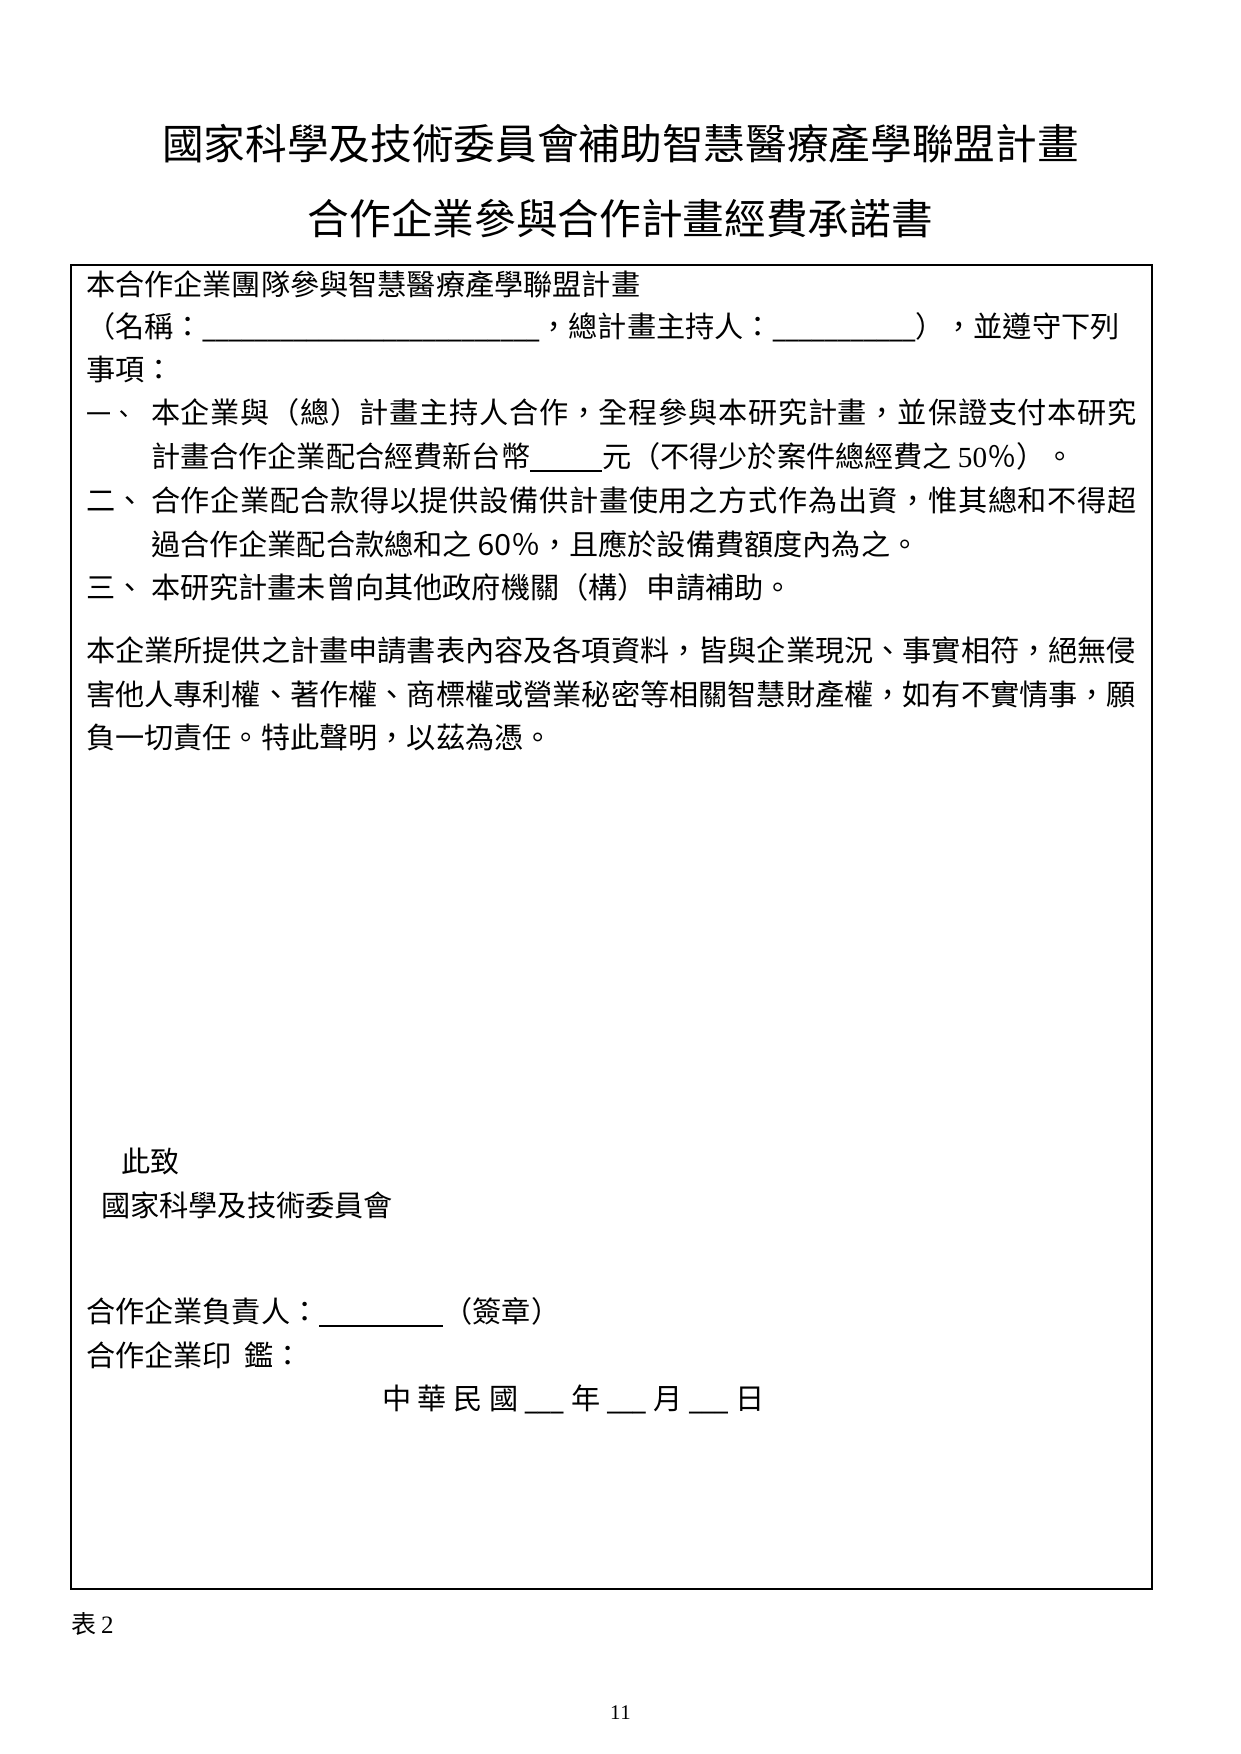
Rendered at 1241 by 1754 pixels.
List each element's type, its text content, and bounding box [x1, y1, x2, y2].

list 本企業與（總）計畫主持人合作，全程參與本研究計畫，並保證支付本研究計畫合作企業配合經費新台幣 元（不得少於案件總經費之50％）。 [86, 389, 1137, 476]
text 表2 [71, 1604, 1169, 1642]
subtitle 合作企業參與合作計畫經費承諾書 [71, 179, 1169, 254]
text 國家科學及技術委員會 [86, 1181, 1137, 1225]
list 合作企業配合款得以提供設備供計畫使用之方式作為出資，惟其總和不得超過合作企業配合款總和之60％，且應於設備費額度內為之。 [86, 476, 1137, 564]
list 本研究計畫未曾向其他政府機關（構）申請補助。 [86, 564, 1137, 607]
text 合作企業印 鑑： [86, 1331, 1137, 1375]
text 合作企業負責人： （簽章） [86, 1287, 1137, 1331]
text 此致 [86, 1137, 1137, 1181]
text 本合作企業團隊參與智慧醫療產學聯盟計畫 [86, 262, 1137, 304]
text 中 華 民 國 ___ 年 ___ 月 ___ 日 [86, 1375, 1137, 1418]
text 國家科學及技術委員會補助智慧醫療產學聯盟計畫 [71, 104, 1169, 179]
text （名稱：__________________________，總計畫主持人：___________），並遵守下列事項： [86, 304, 1137, 389]
text 本企業所提供之計畫申請書表內容及各項資料，皆與企業現況、事實相符，絕無侵害他人專利權、著作權、商標權或營業秘密等相關智慧財產權，如有不實情事，願負一切責任。特此聲明，以茲為憑。 [86, 626, 1137, 757]
